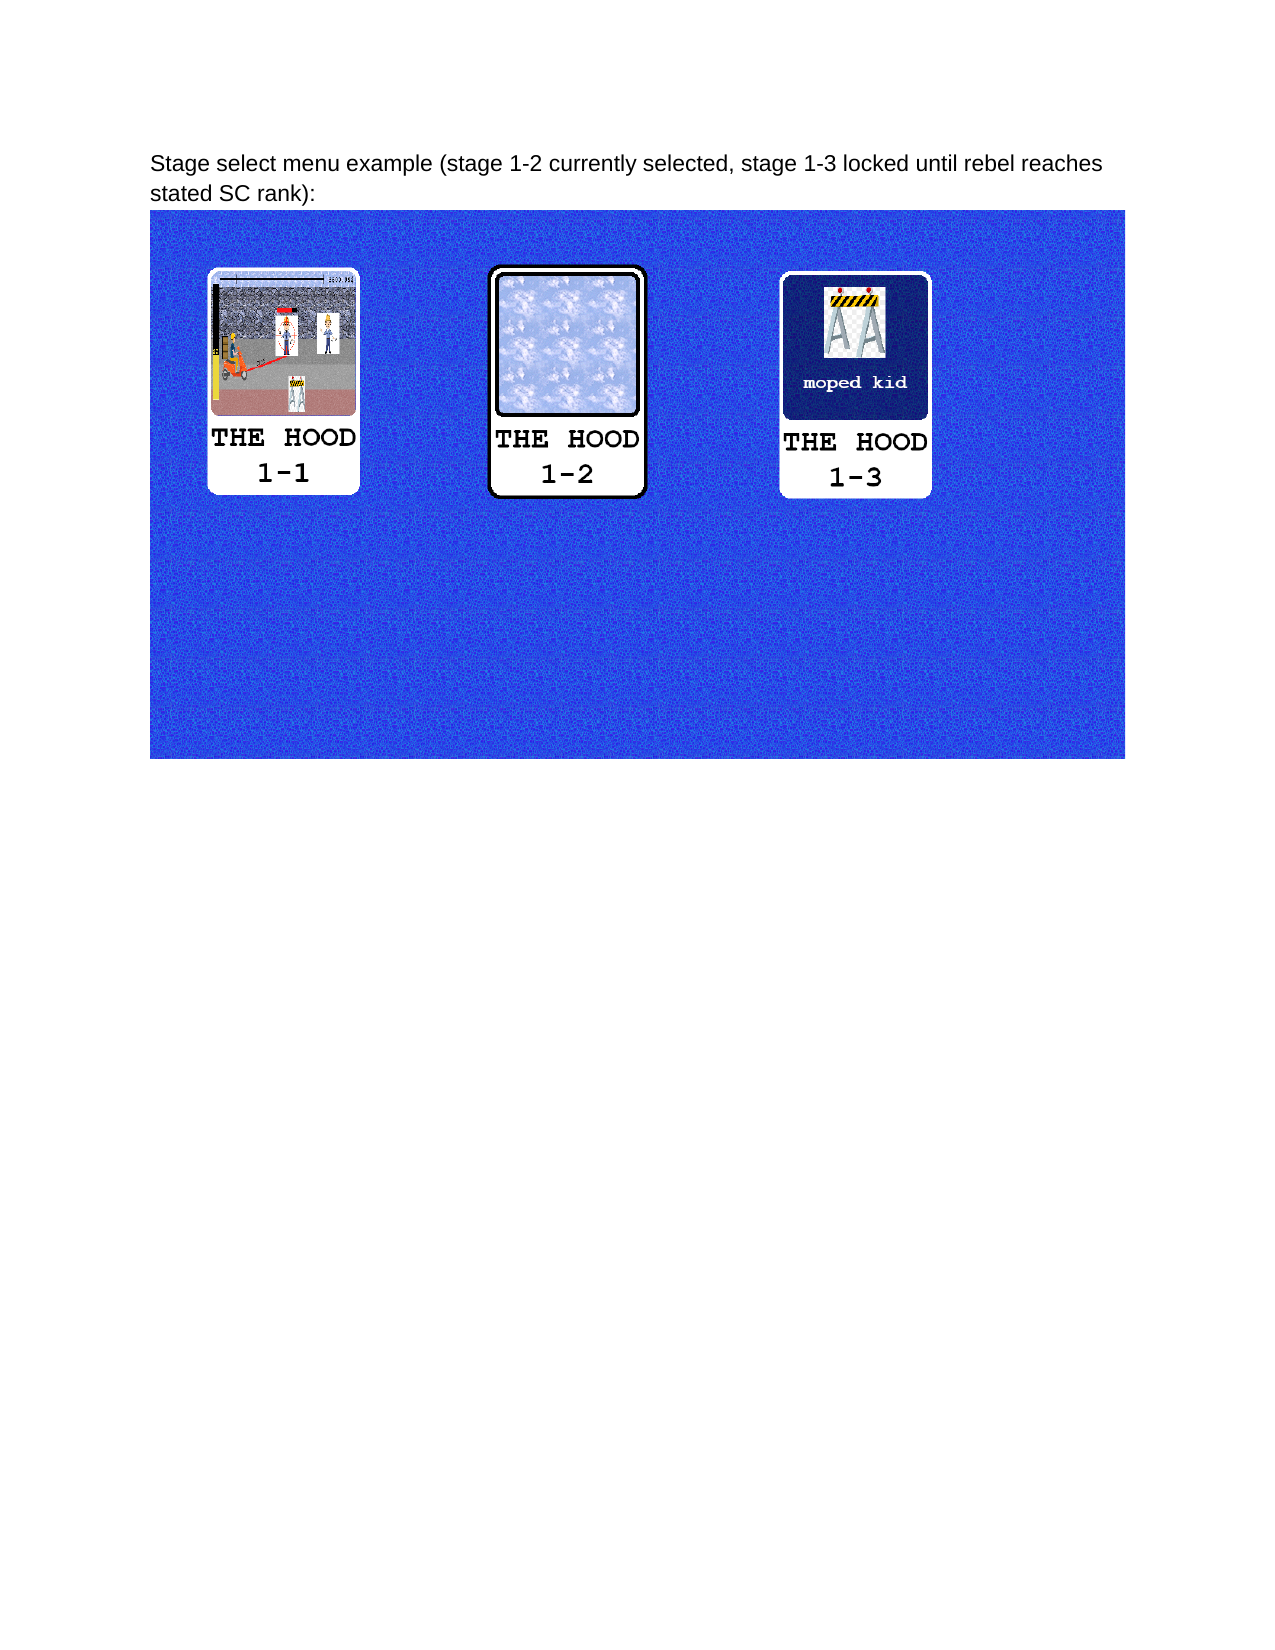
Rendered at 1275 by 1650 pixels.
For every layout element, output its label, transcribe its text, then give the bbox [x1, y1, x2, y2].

picture [150, 210, 1125, 759]
text Stage select menu example (stage 1-2 currently selected, stage 1-3 locked until rebel reaches stated SC rank): [150, 150, 1125, 207]
